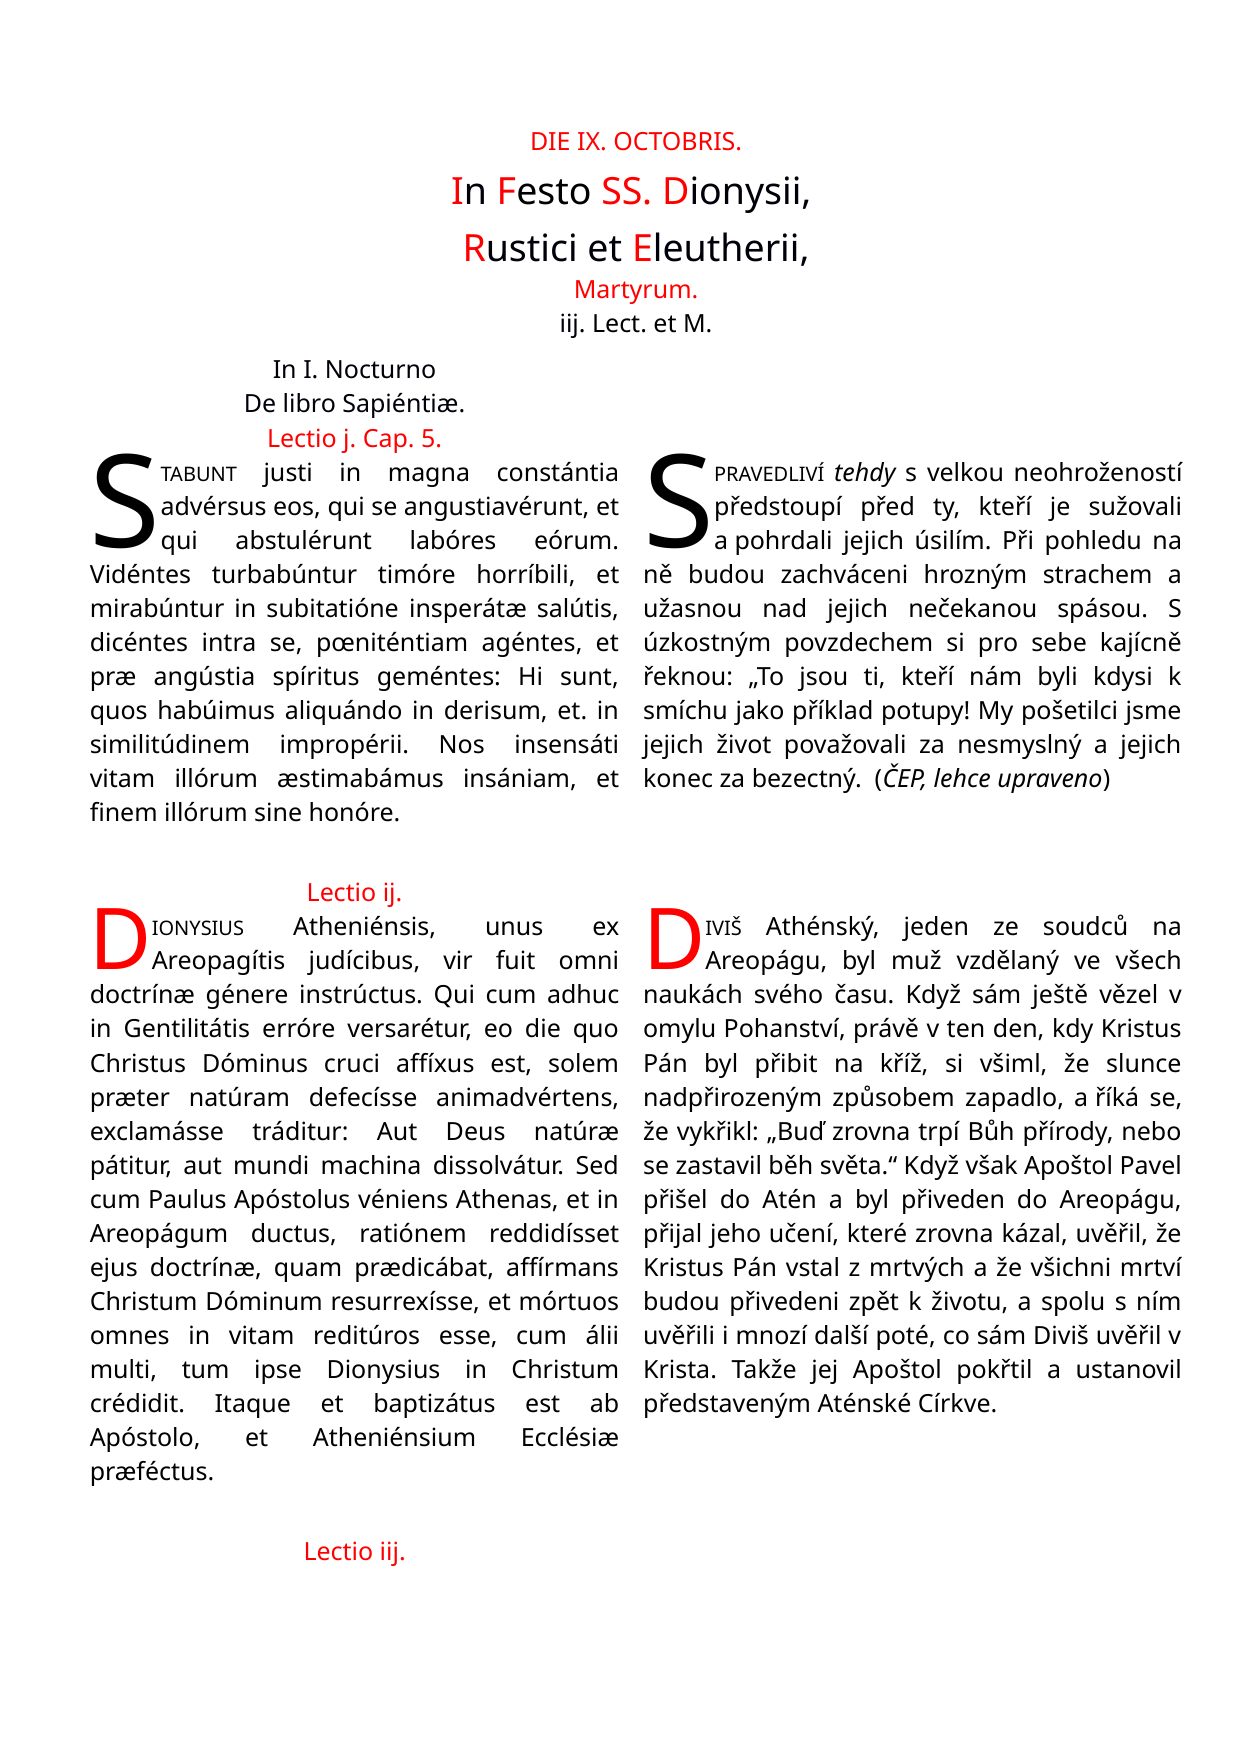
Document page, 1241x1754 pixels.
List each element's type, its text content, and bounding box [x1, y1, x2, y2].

table_cell Lectio iij. [78, 1528, 631, 1574]
table_cell In I. Nocturno De libro Sapiéntiæ. Lectio j. Cap. 5. Stabunt justi in magna constántia advérsus eos, qui se angustiavérunt, et qui abstulérunt labóres eórum. Vidéntes turbabúntur timóre horríbili, et mirabúntur in subitatióne insperátæ salútis, dicéntes intra se, pœniténtiam agéntes, et præ angústia spíritus geméntes: Hi sunt, quos habúimus aliquándo in derisum, et. in similitúdinem impropérii. Nos insensáti vitam illórum æstimabámus insániam, et finem illórum sine honóre. [78, 346, 631, 869]
table_cell [631, 1528, 1194, 1574]
table_cell Diviš Athénský, jeden ze soudců na Areopágu, byl muž vzdělaný ve všech naukách svého času. Když sám ještě vězel v omylu Pohanství, právě v ten den, kdy Kristus Pán byl přibit na kříž, si všiml, že slunce nadpřirozeným způsobem zapadlo, a říká se, že vykřikl: „Buď zrovna trpí Bůh přírody, nebo se zastavil běh světa.“ Když však Apoštol Pavel přišel do Atén a byl přiveden do Areopágu, přijal jeho učení, které zrovna kázal, uvěřil, že Kristus Pán vstal z mrtvých a že všichni mrtví budou přivedeni zpět k životu, a spolu s ním uvěřili i mnozí další poté, co sám Diviš uvěřil v Krista. Takže jej Apoštol pokřtil a ustanovil představeným Aténské Církve. [631, 869, 1194, 1528]
table_cell Lectio ij. Dionysius Atheniénsis, unus ex Areopagítis judícibus, vir fuit omni doctrínæ génere instrúctus. Qui cum adhuc in Gentilitátis erróre versarétur, eo die quo Christus Dóminus cruci affíxus est, solem præter natúram defecísse animadvértens, exclamásse tráditur: Aut Deus natúræ pátitur, aut mundi machina dissolvátur. Sed cum Paulus Apóstolus véniens Athenas, et in Areopágum ductus, ratiónem reddidísset ejus doctrínæ, quam prædicábat, affírmans Christum Dóminum resurrexísse, et mórtuos omnes in vitam reditúros esse, cum álii multi, tum ipse Dionysius in Christum crédidit. Itaque et baptizátus est ab Apóstolo, et Atheniénsium Ecclésiæ præféctus. [78, 869, 631, 1528]
table_cell DIE IX. OCTOBRIS. In Festo SS. Dionysii, Rustici et Eleutherii, Martyrum. iij. Lect. et M. [78, 118, 1194, 346]
table_cell Spravedliví tehdy s velkou neohrožeností předstoupí před ty, kteří je sužovali a pohrdali jejich úsilím. Při pohledu na ně budou zachváceni hrozným strachem a užasnou nad jejich nečekanou spásou. S úzkostným povzdechem si pro sebe kajícně řeknou: „To jsou ti, kteří nám byli kdysi k smíchu jako příklad potupy! My pošetilci jsme jejich život považovali za nesmyslný a jejich konec za bezectný. (ČEP, lehce upraveno) [631, 346, 1194, 869]
